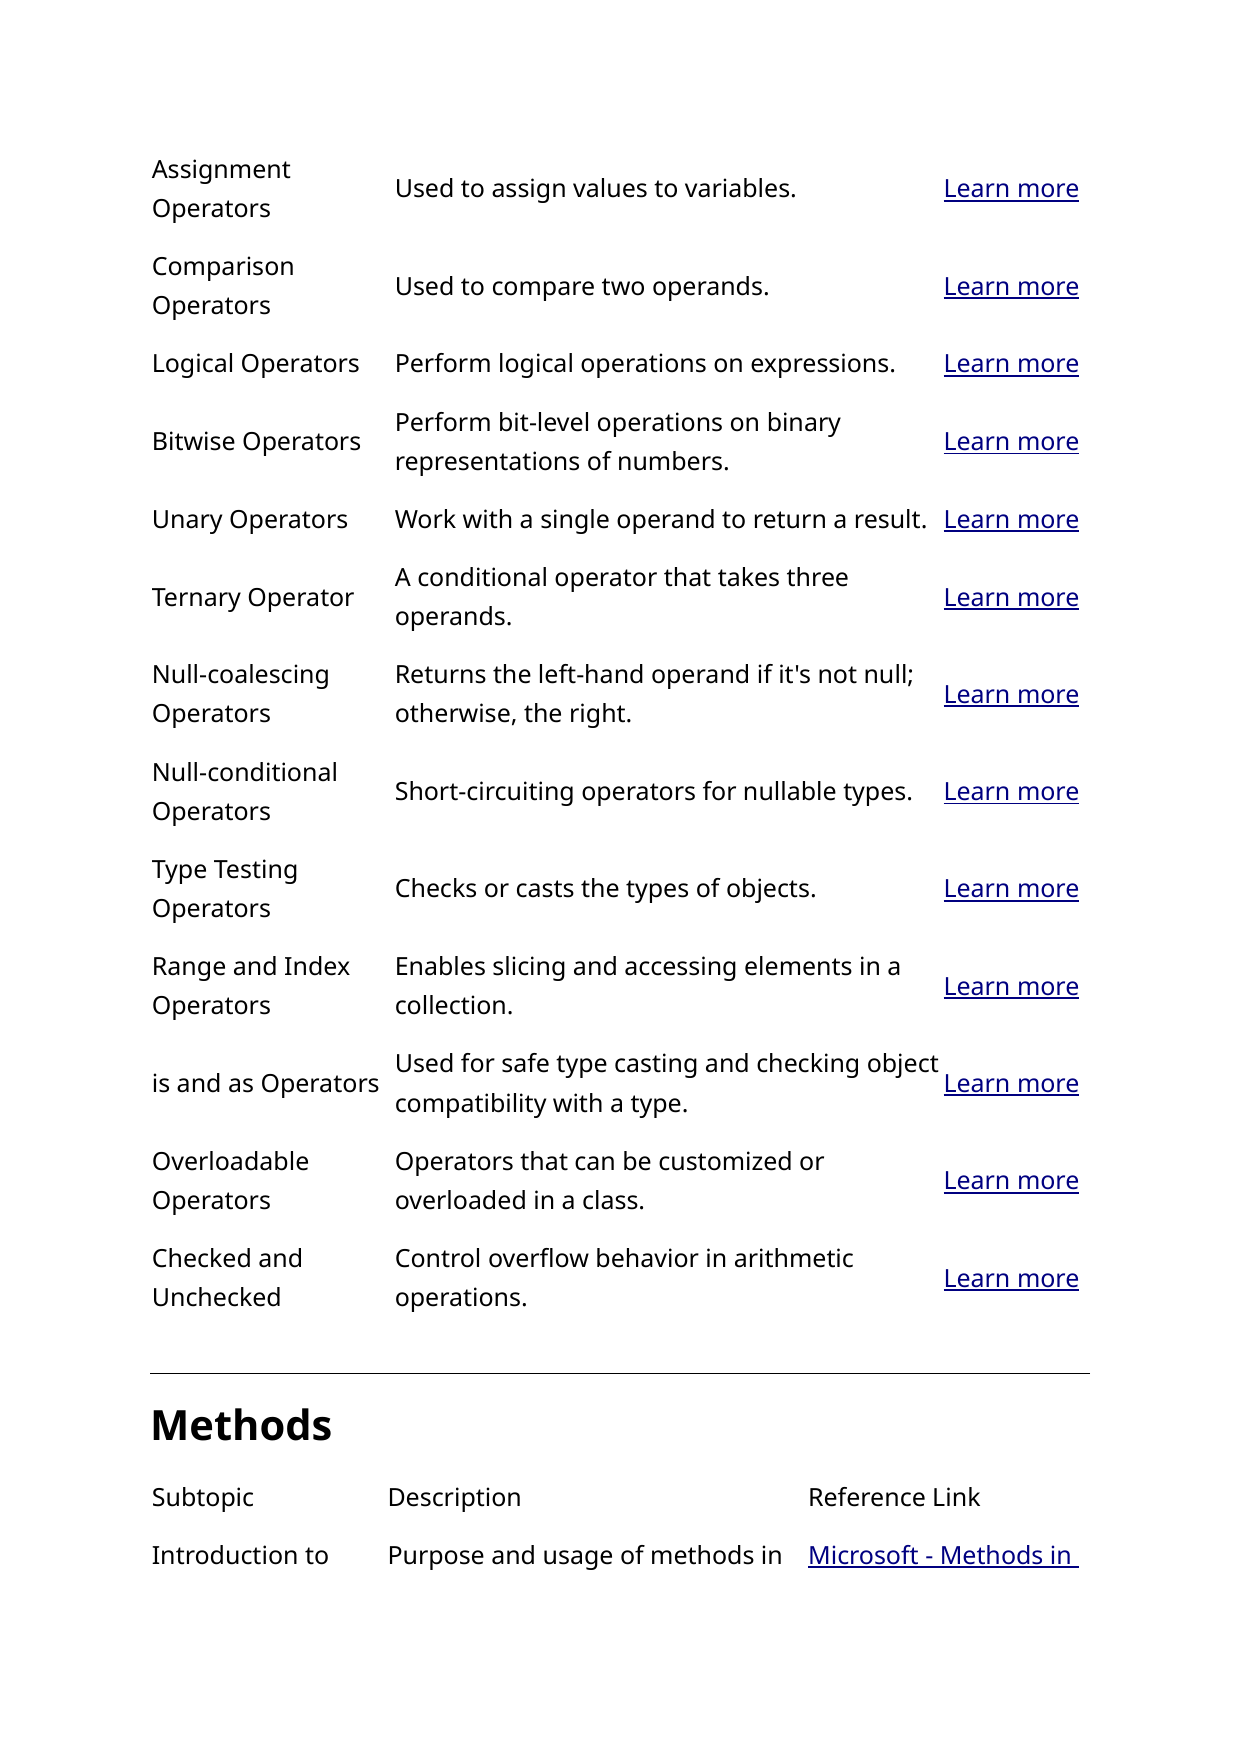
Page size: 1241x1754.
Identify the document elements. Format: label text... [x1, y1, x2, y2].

table_cell Learn more [942, 850, 1090, 947]
table_cell Checked and Unchecked [150, 1239, 393, 1336]
table_cell Checks or casts the types of objects. [393, 850, 942, 947]
table_cell Learn more [942, 753, 1090, 850]
table_cell Comparison Operators [150, 247, 393, 344]
table_cell Work with a single operand to return a result. [393, 500, 942, 558]
table_cell Unary Operators [150, 500, 393, 558]
table_cell Operators that can be customized or overloaded in a class. [393, 1142, 942, 1239]
table_cell is and as Operators [150, 1045, 393, 1142]
table_cell Learn more [942, 1142, 1090, 1239]
table_cell Learn more [942, 1045, 1090, 1142]
table_cell Learn more [942, 150, 1090, 247]
table_cell Purpose and usage of methods in [386, 1536, 806, 1573]
table_cell Learn more [942, 947, 1090, 1044]
table_cell Learn more [942, 1239, 1090, 1336]
table_cell Ternary Operator [150, 558, 393, 655]
table_cell Introduction to [150, 1536, 386, 1573]
table_cell Learn more [942, 403, 1090, 500]
table_cell Type Testing Operators [150, 850, 393, 947]
table_cell A conditional operator that takes three operands. [393, 558, 942, 655]
table_cell Learn more [942, 500, 1090, 558]
table_cell Returns the left-hand operand if it's not null; otherwise, the right. [393, 655, 942, 753]
table_cell Learn more [942, 345, 1090, 403]
table_cell Enables slicing and accessing elements in a collection. [393, 947, 942, 1044]
table_cell Microsoft - Methods in [806, 1536, 1090, 1573]
table_cell Bitwise Operators [150, 403, 393, 500]
table_cell Perform bit-level operations on binary representations of numbers. [393, 403, 942, 500]
table_header Description [386, 1478, 806, 1536]
table_cell Perform logical operations on expressions. [393, 345, 942, 403]
table_header Subtopic [150, 1478, 386, 1536]
table_cell Learn more [942, 558, 1090, 655]
table_cell Null-coalescing Operators [150, 655, 393, 753]
table_cell Used to compare two operands. [393, 247, 942, 344]
table_cell Learn more [942, 247, 1090, 344]
table_cell Assignment Operators [150, 150, 393, 247]
table_cell Logical Operators [150, 345, 393, 403]
table_cell Range and Index Operators [150, 947, 393, 1044]
text Methods [150, 1396, 1090, 1453]
table_cell Short-circuiting operators for nullable types. [393, 753, 942, 850]
table_cell Learn more [942, 655, 1090, 753]
table_header Reference Link [806, 1478, 1090, 1536]
table_cell Control overflow behavior in arithmetic operations. [393, 1239, 942, 1336]
table_cell Overloadable Operators [150, 1142, 393, 1239]
table_cell Used for safe type casting and checking object compatibility with a type. [393, 1045, 942, 1142]
table_cell Null-conditional Operators [150, 753, 393, 850]
table_cell Used to assign values to variables. [393, 150, 942, 247]
